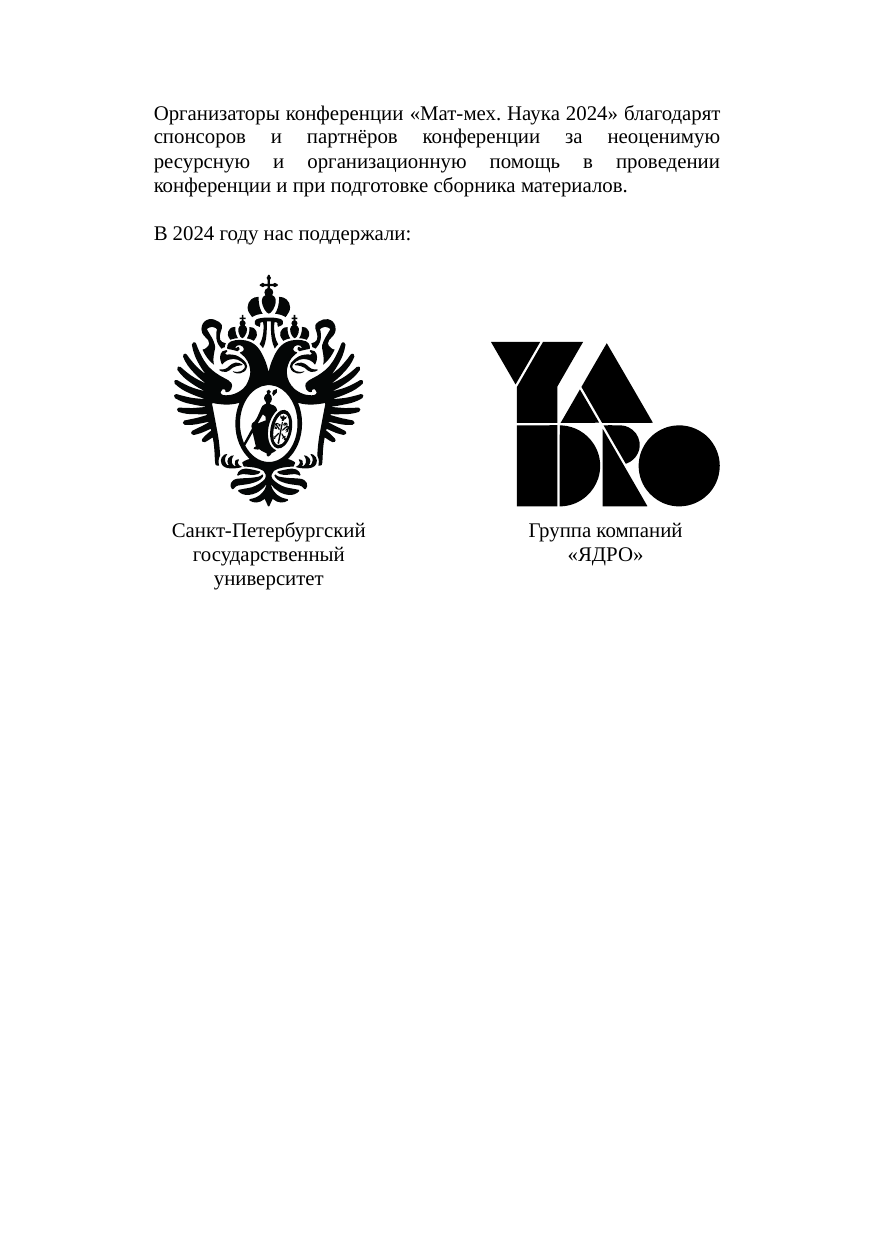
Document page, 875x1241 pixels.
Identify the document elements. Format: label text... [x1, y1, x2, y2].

text Организаторы конференции «Мат-мех. Наука 2024» благодарят спонсоров и партнёров конференции за неоценимую ресурсную и организационную помощь в проведении конференции и при подготовке сборника материалов. [153, 100, 721, 197]
table_cell Санкт-Петербургский государственный университет [100, 512, 437, 596]
table_header [100, 269, 437, 512]
table_cell Группа компаний «ЯДРО» [437, 512, 774, 596]
table_header [437, 269, 774, 512]
text В 2024 году нас поддержали: [153, 221, 721, 245]
